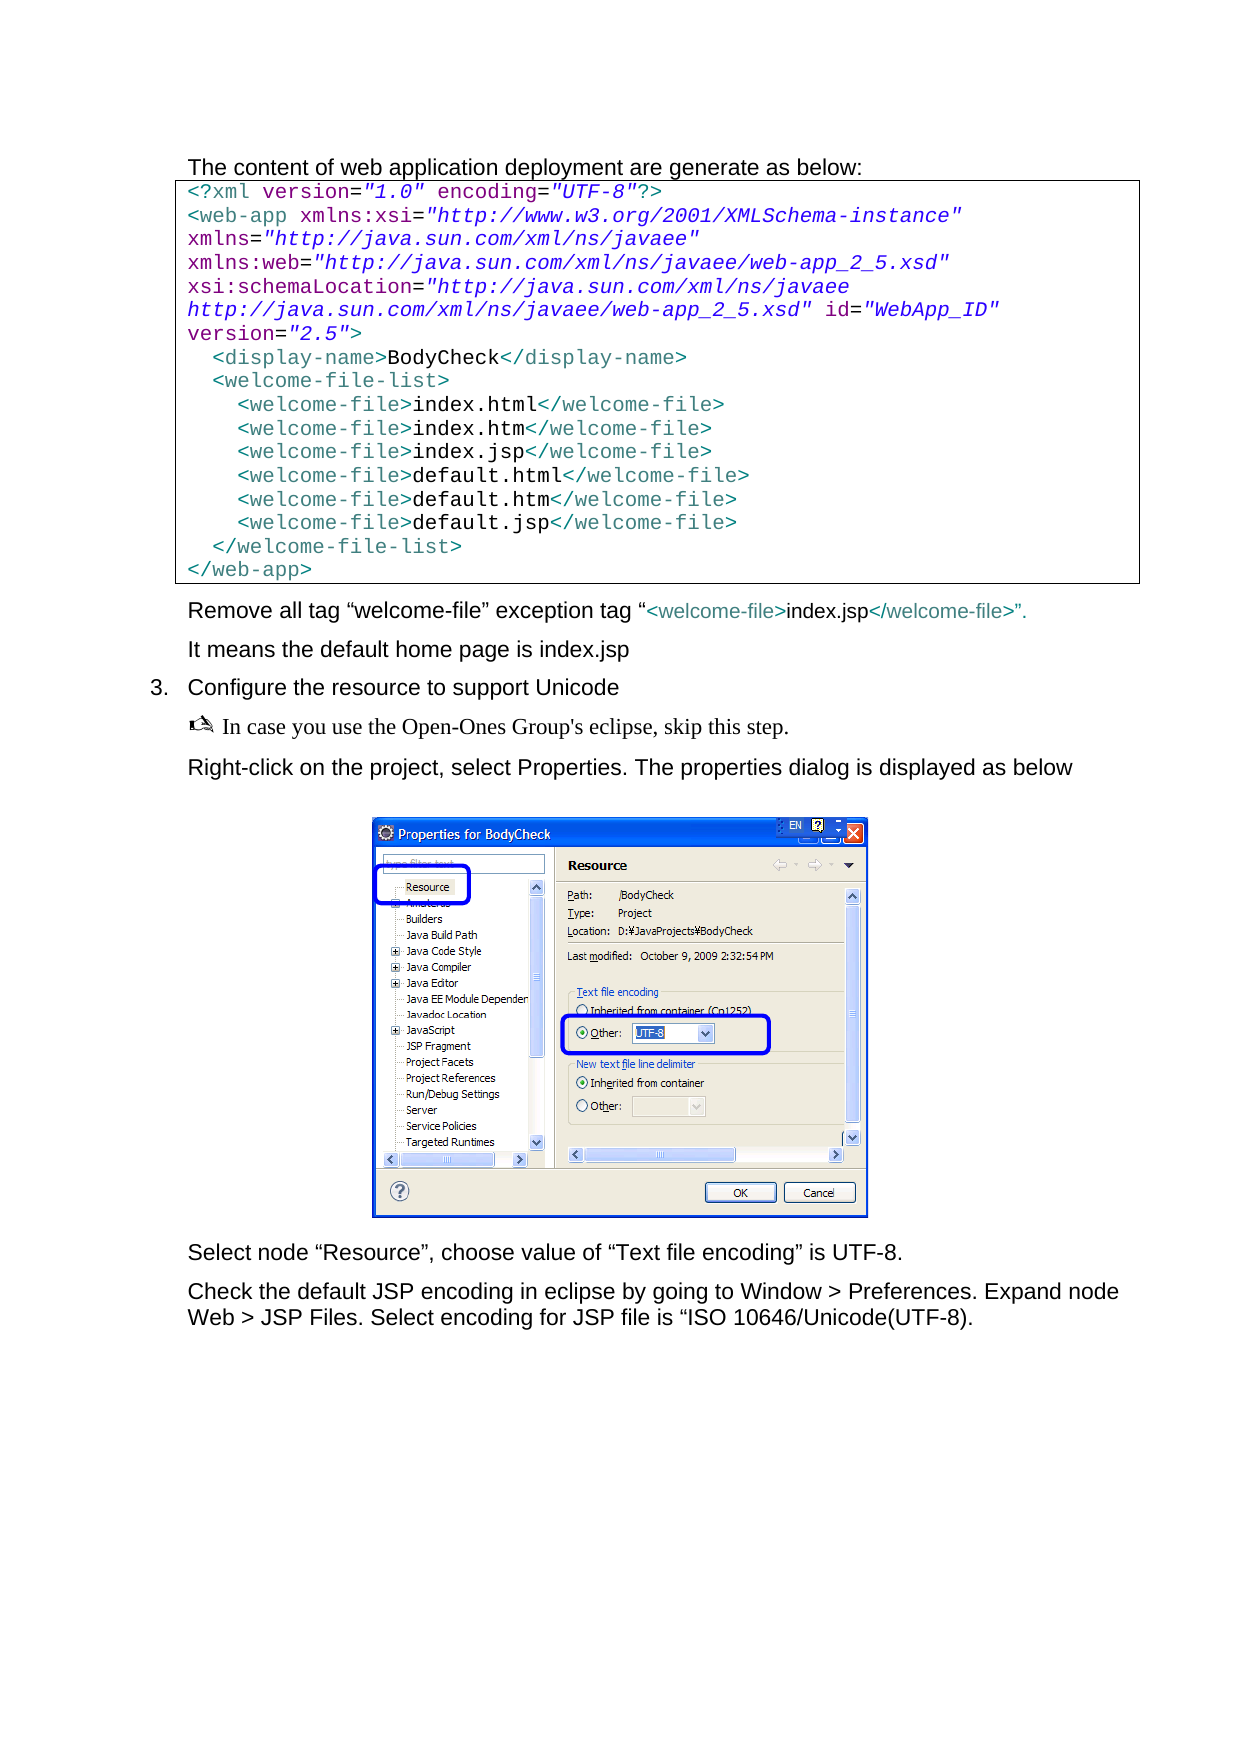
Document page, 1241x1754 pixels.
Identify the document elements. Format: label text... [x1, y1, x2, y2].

subtitle Configure the resource to support Unicode [150, 674, 1128, 701]
text It means the default home page is index.jsp [187, 636, 1128, 662]
picture [378, 868, 466, 901]
text Check the default JSP encoding in eclipse by going to Window > Preferences. Expand node Web > JSP Files. Select encoding for JSP file is “ISO 10646/Unicode(UTF-8). [187, 1278, 1128, 1331]
text Select node “Resource”, choose value of “Text file encoding” is UTF-8. [187, 1239, 1128, 1265]
table_header <?xml version="1.0" encoding="UTF-8"?> <web-app xmlns:xsi="http://www.w3.org/2001/XMLSchema-instance" xmlns="http://java.sun.com/xml/ns/javaee" xmlns:web="http://java.sun.com/xml/ns/javaee/web-app_2_5.xsd" xsi:schemaLocation="http://java.sun.com/xml/ns/javaee http://java.sun.com/xml/ns/javaee/web-app_2_5.xsd" id="WebApp_ID" version="2.5"> <display-name>BodyCheck</display-name> <welcome-file-list> <welcome-file>index.html</welcome-file> <welcome-file>index.htm</welcome-file> <welcome-file>index.jsp</welcome-file> <welcome-file>default.html</welcome-file> <welcome-file>default.htm</welcome-file> <welcome-file>default.jsp</welcome-file> </welcome-file-list> </web-app> [176, 181, 1139, 583]
text Right-click on the project, select Properties. The properties dialog is displayed as below [187, 753, 1128, 780]
picture [372, 817, 869, 1218]
text Remove all tag “welcome-file” exception tag “<welcome-file>index.jsp</welcome-file>”. [187, 597, 1128, 623]
text The content of web application deployment are generate as below: [187, 154, 1128, 180]
text  In case you use the Open-Ones Group's eclipse, skip this step. [187, 713, 1128, 741]
